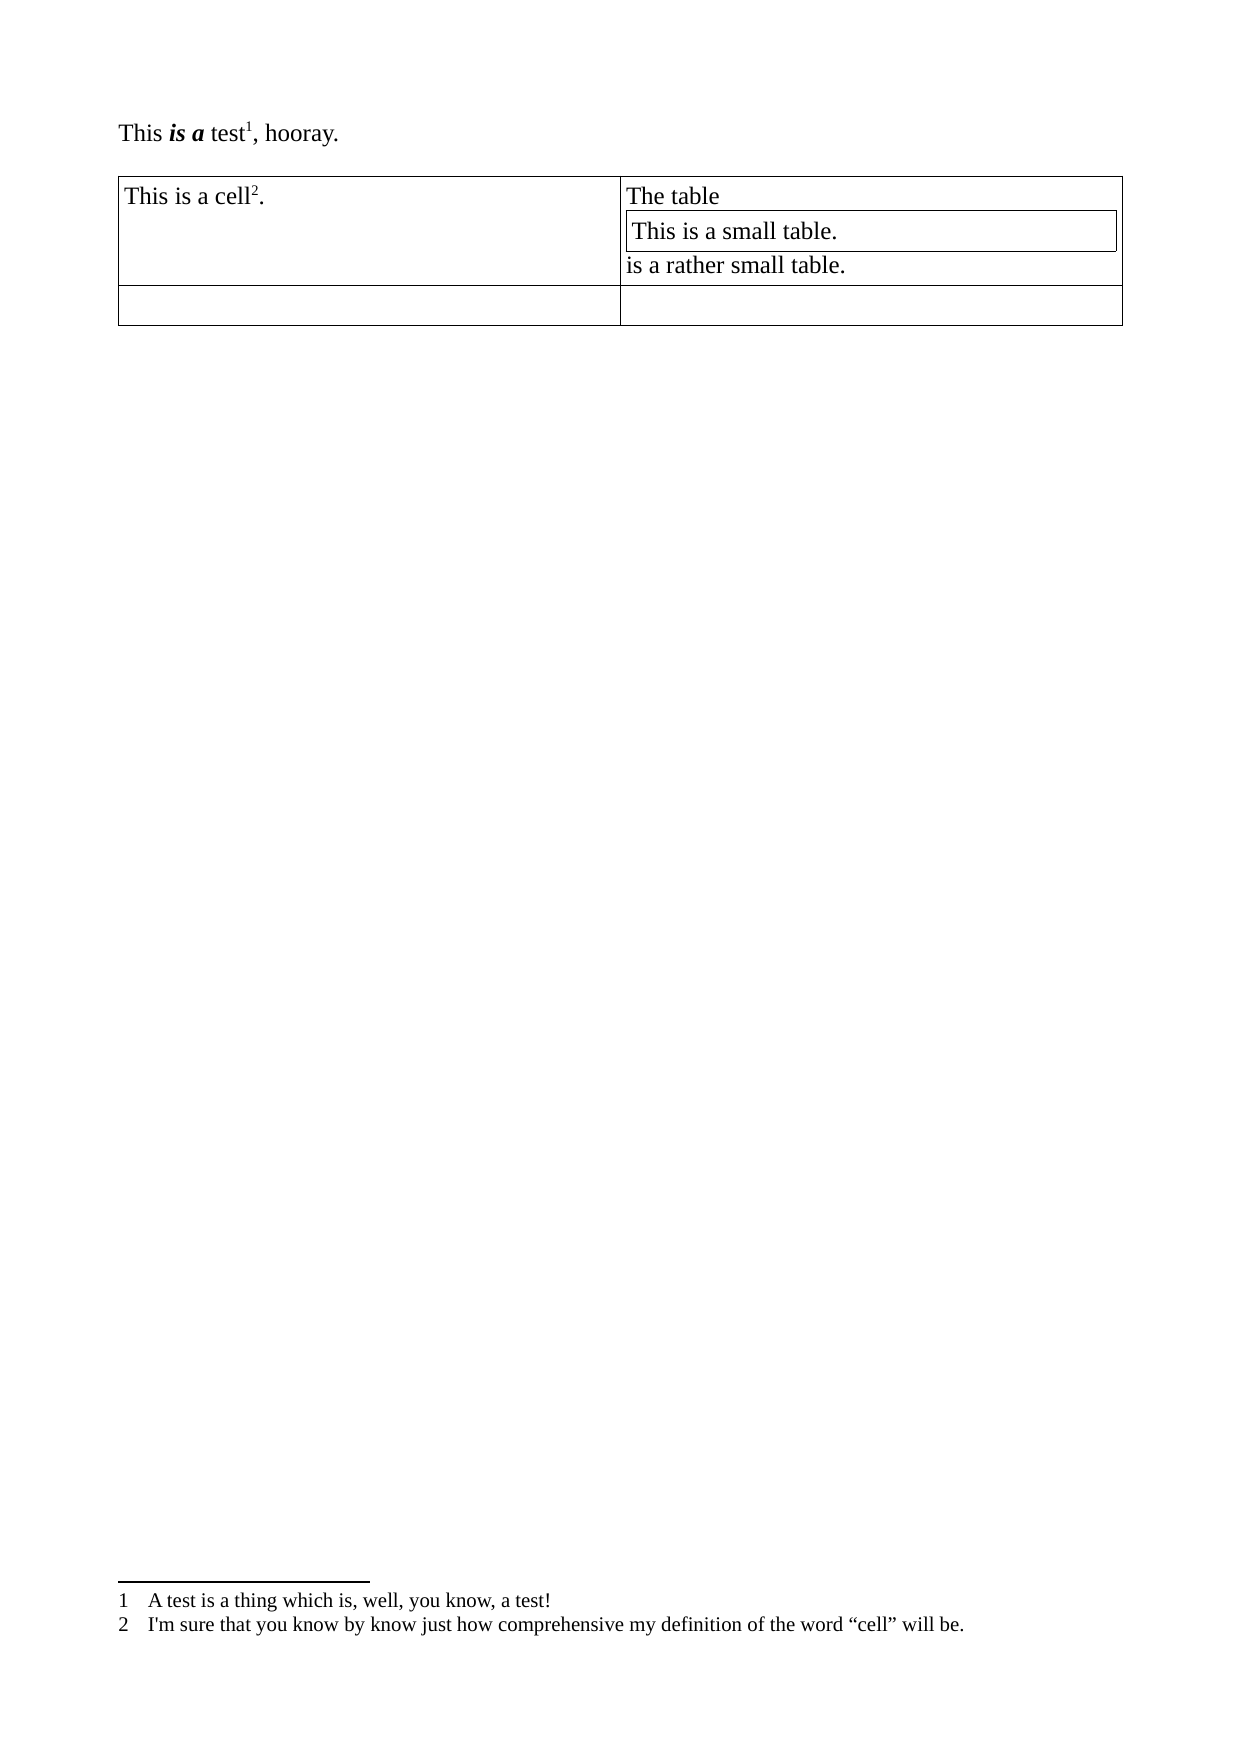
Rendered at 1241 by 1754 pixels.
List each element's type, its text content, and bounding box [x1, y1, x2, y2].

table_header This is a cell. [119, 177, 620, 285]
text A test is a thing which is, well, you know, a test! [118, 1588, 1122, 1612]
table_cell [621, 286, 1122, 325]
table_cell [119, 286, 620, 325]
text This is a test, hooray. [118, 118, 1122, 147]
table_header The table is a rather small table. [621, 177, 1122, 285]
table_header This is a small table. [627, 211, 1116, 251]
